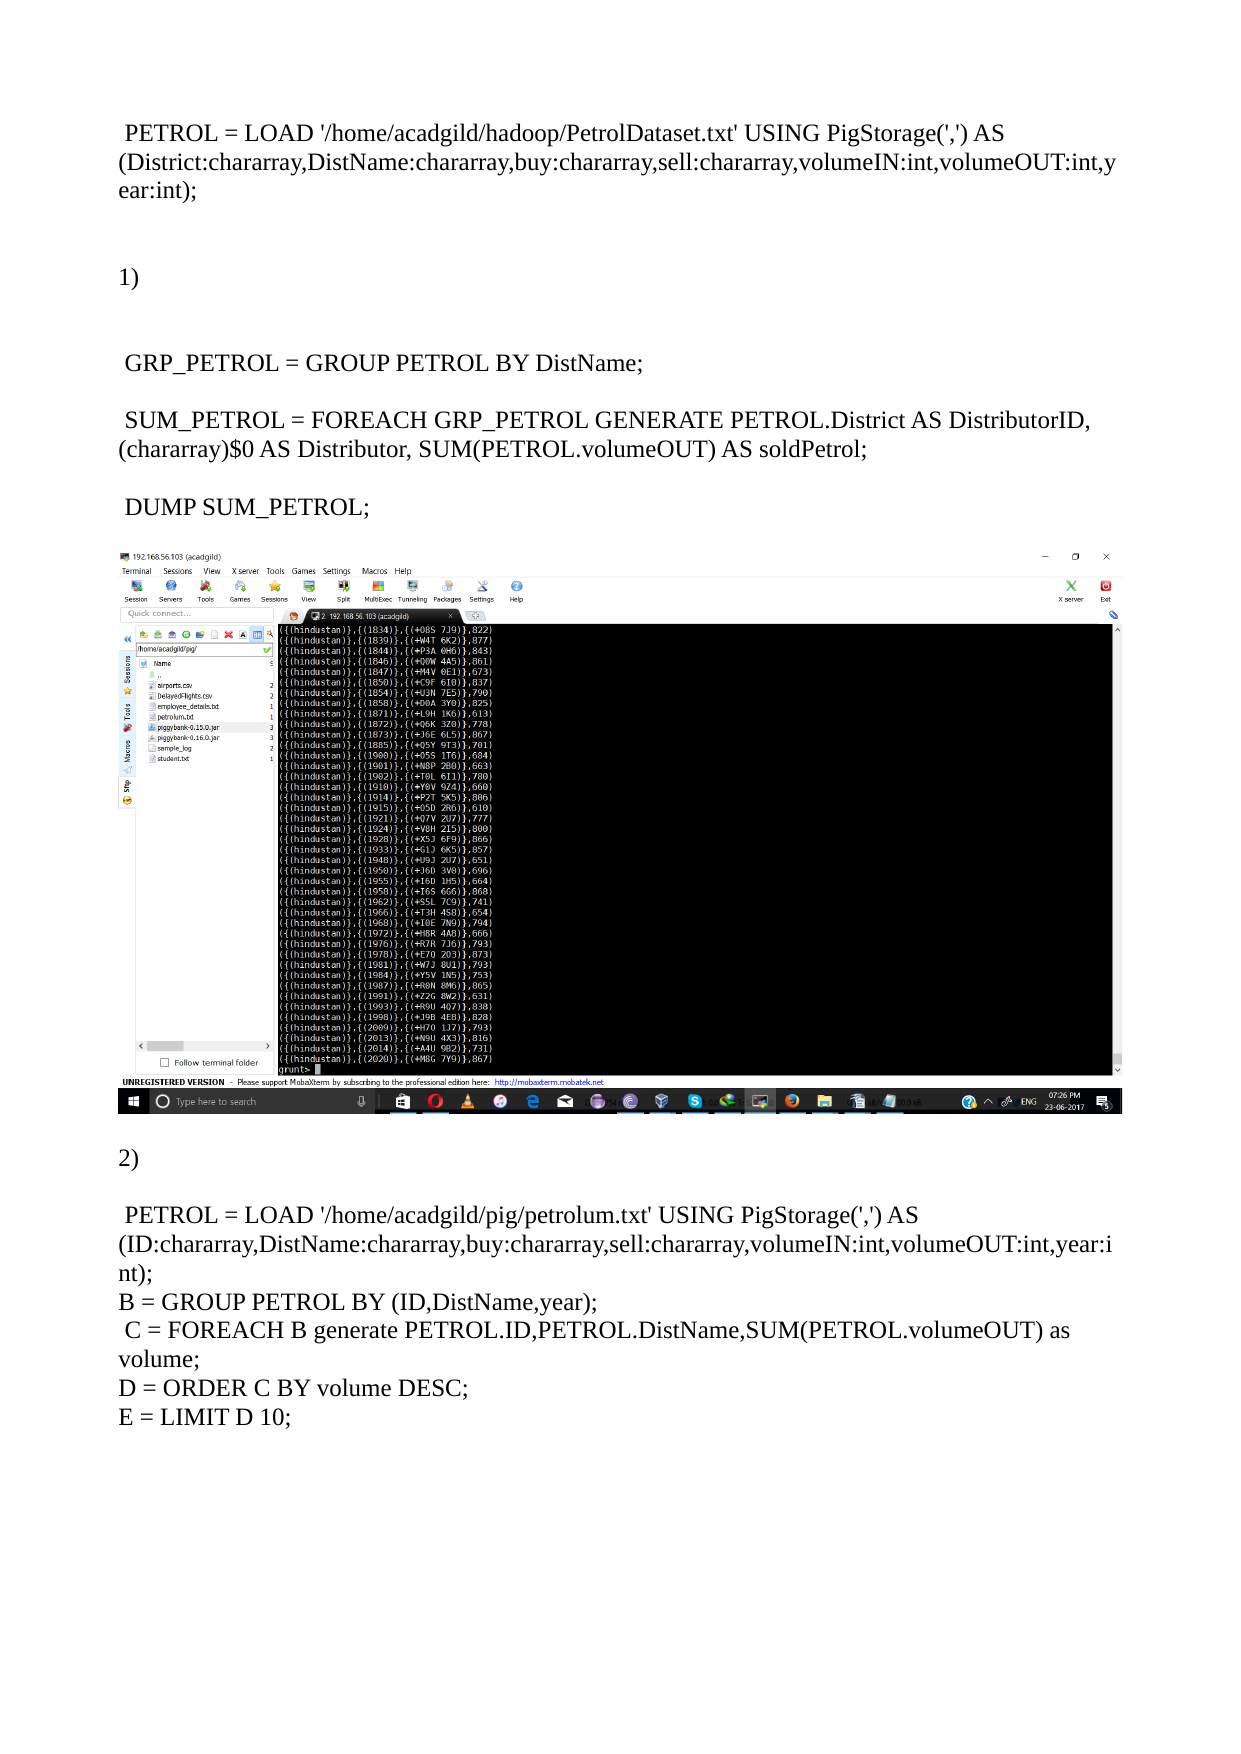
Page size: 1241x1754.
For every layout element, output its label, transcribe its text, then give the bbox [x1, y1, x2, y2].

text 1) [118, 262, 1122, 291]
text 2) [118, 1143, 1122, 1172]
text E = LIMIT D 10; [118, 1402, 1122, 1430]
text C = FOREACH B generate PETROL.ID,PETROL.DistName,SUM(PETROL.volumeOUT) as volume; [118, 1315, 1122, 1373]
text B = GROUP PETROL BY (ID,DistName,year); [118, 1287, 1122, 1315]
picture [118, 549, 1123, 1114]
text GRP_PETROL = GROUP PETROL BY DistName; [118, 348, 1122, 377]
text DUMP SUM_PETROL; [118, 492, 1122, 521]
text SUM_PETROL = FOREACH GRP_PETROL GENERATE PETROL.District AS DistributorID, (chararray)$0 AS Distributor, SUM(PETROL.volumeOUT) AS soldPetrol; [118, 406, 1122, 463]
text PETROL = LOAD '/home/acadgild/pig/petrolum.txt' USING PigStorage(',') AS (ID:chararray,DistName:chararray,buy:chararray,sell:chararray,volumeIN:int,volumeOUT:int,year:int); [118, 1200, 1122, 1287]
text D = ORDER C BY volume DESC; [118, 1373, 1122, 1402]
text PETROL = LOAD '/home/acadgild/hadoop/PetrolDataset.txt' USING PigStorage(',') AS (District:chararray,DistName:chararray,buy:chararray,sell:chararray,volumeIN:int,volumeOUT:int,year:int); [118, 118, 1122, 204]
